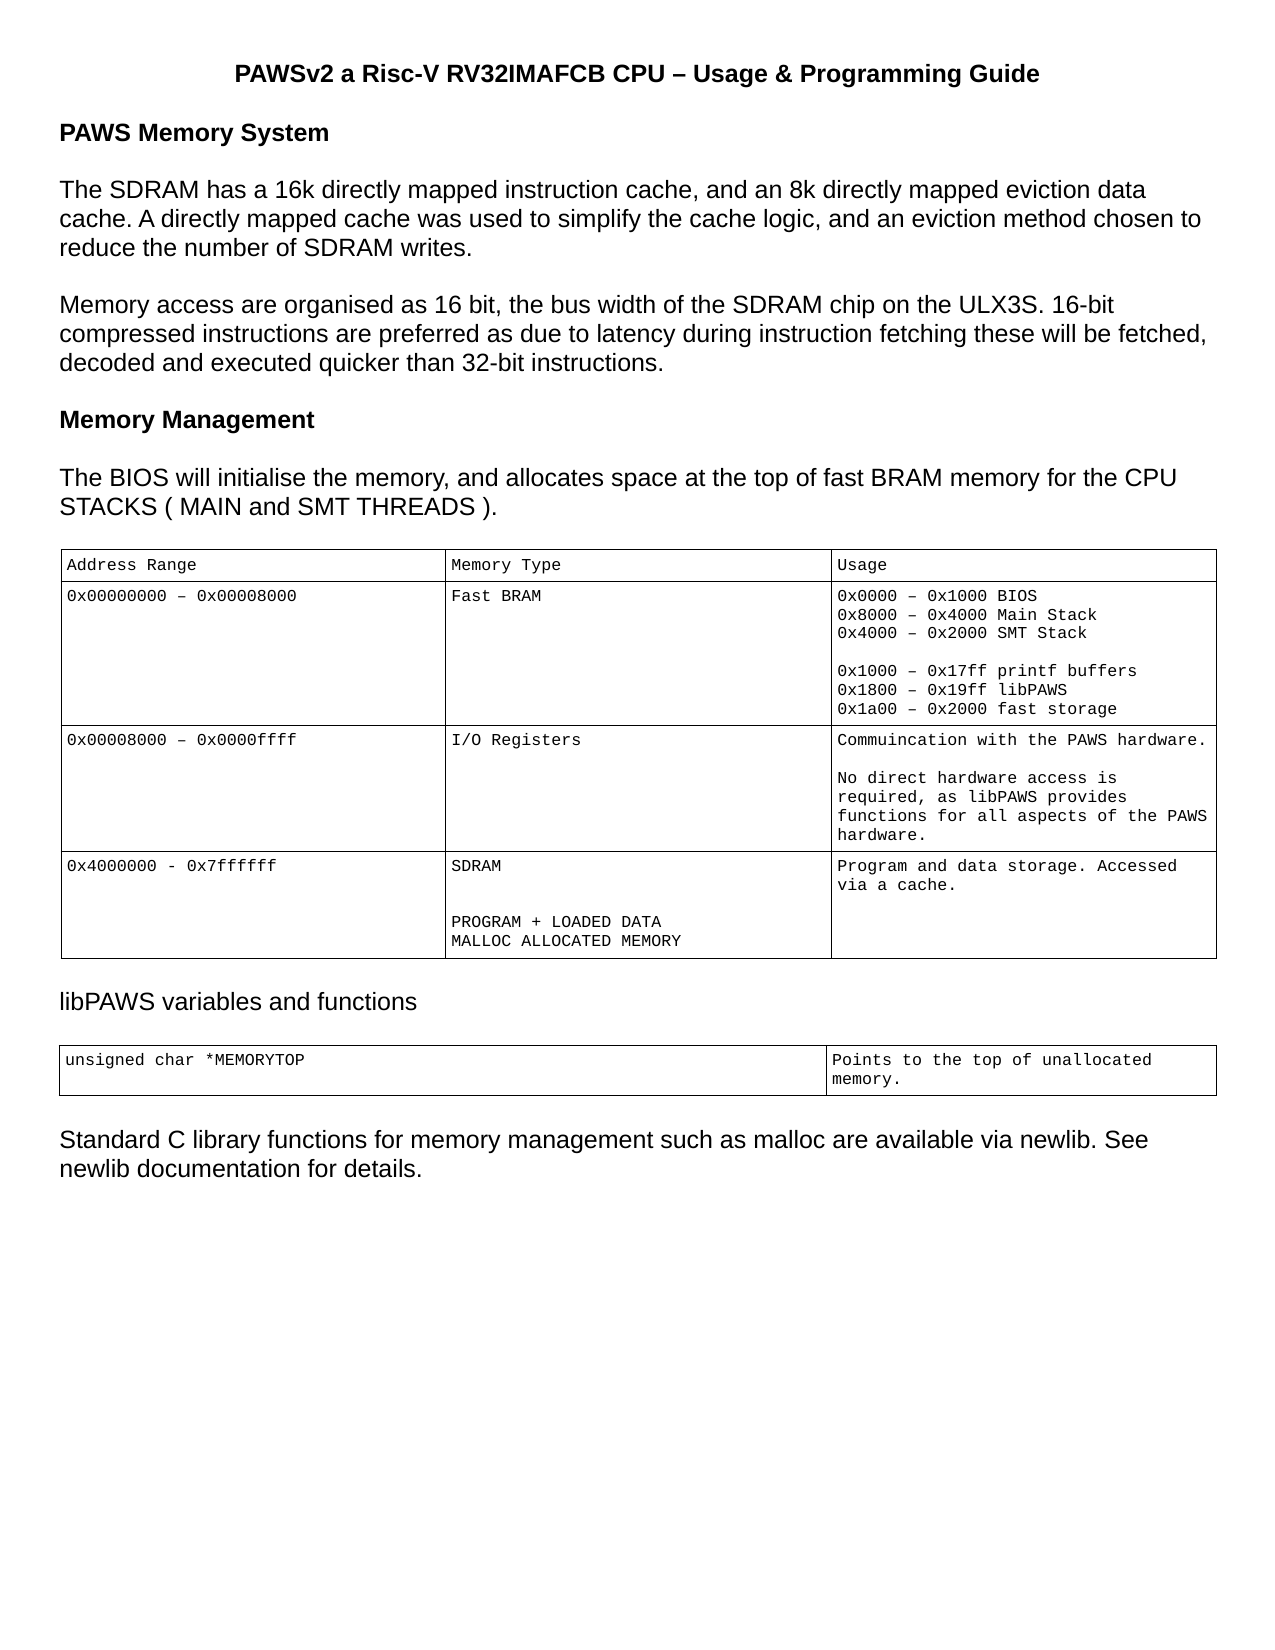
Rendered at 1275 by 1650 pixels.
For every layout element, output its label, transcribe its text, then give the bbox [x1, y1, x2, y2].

table_cell 0x4000000 - 0x7ffffff [62, 852, 445, 957]
table_cell Fast BRAM [446, 582, 831, 725]
table_cell I/O Registers [446, 726, 831, 851]
text Memory access are organised as 16 bit, the bus width of the SDRAM chip on the ULX3S. 16-bit compressed instructions are preferred as due to latency during instruction fetching these will be fetched, decoded and executed quicker than 32-bit instructions. [59, 291, 1216, 377]
table_cell 0x00008000 – 0x0000ffff [62, 726, 445, 851]
table_cell Commuincation with the PAWS hardware. No direct hardware access is required, as libPAWS provides functions for all aspects of the PAWS hardware. [832, 726, 1216, 851]
table_header Points to the top of unallocated memory. [827, 1046, 1216, 1095]
table_cell 0x00000000 – 0x00008000 [62, 582, 445, 725]
table_header Memory Type [446, 550, 831, 581]
table_header unsigned char *MEMORYTOP [60, 1046, 826, 1095]
table_header Address Range [62, 550, 445, 581]
table_header Usage [832, 550, 1216, 581]
text The SDRAM has a 16k directly mapped instruction cache, and an 8k directly mapped eviction data cache. A directly mapped cache was used to simplify the cache logic, and an eviction method chosen to reduce the number of SDRAM writes. [59, 176, 1216, 262]
text Memory Management [59, 406, 1216, 434]
text PAWS Memory System [59, 118, 1216, 147]
table_cell 0x0000 – 0x1000 BIOS 0x8000 – 0x4000 Main Stack 0x4000 – 0x2000 SMT Stack 0x1000 – 0x17ff printf buffers 0x1800 – 0x19ff libPAWS 0x1a00 – 0x2000 fast storage [832, 582, 1216, 725]
table_cell Program and data storage. Accessed via a cache. [832, 852, 1216, 957]
text The BIOS will initialise the memory, and allocates space at the top of fast BRAM memory for the CPU STACKS ( MAIN and SMT THREADS ). [59, 463, 1216, 521]
text Standard C library functions for memory management such as malloc are available via newlib. See newlib documentation for details. [59, 1125, 1216, 1182]
table_cell SDRAM PROGRAM + LOADED DATA MALLOC ALLOCATED MEMORY [446, 852, 831, 957]
text libPAWS variables and functions [59, 987, 1216, 1016]
